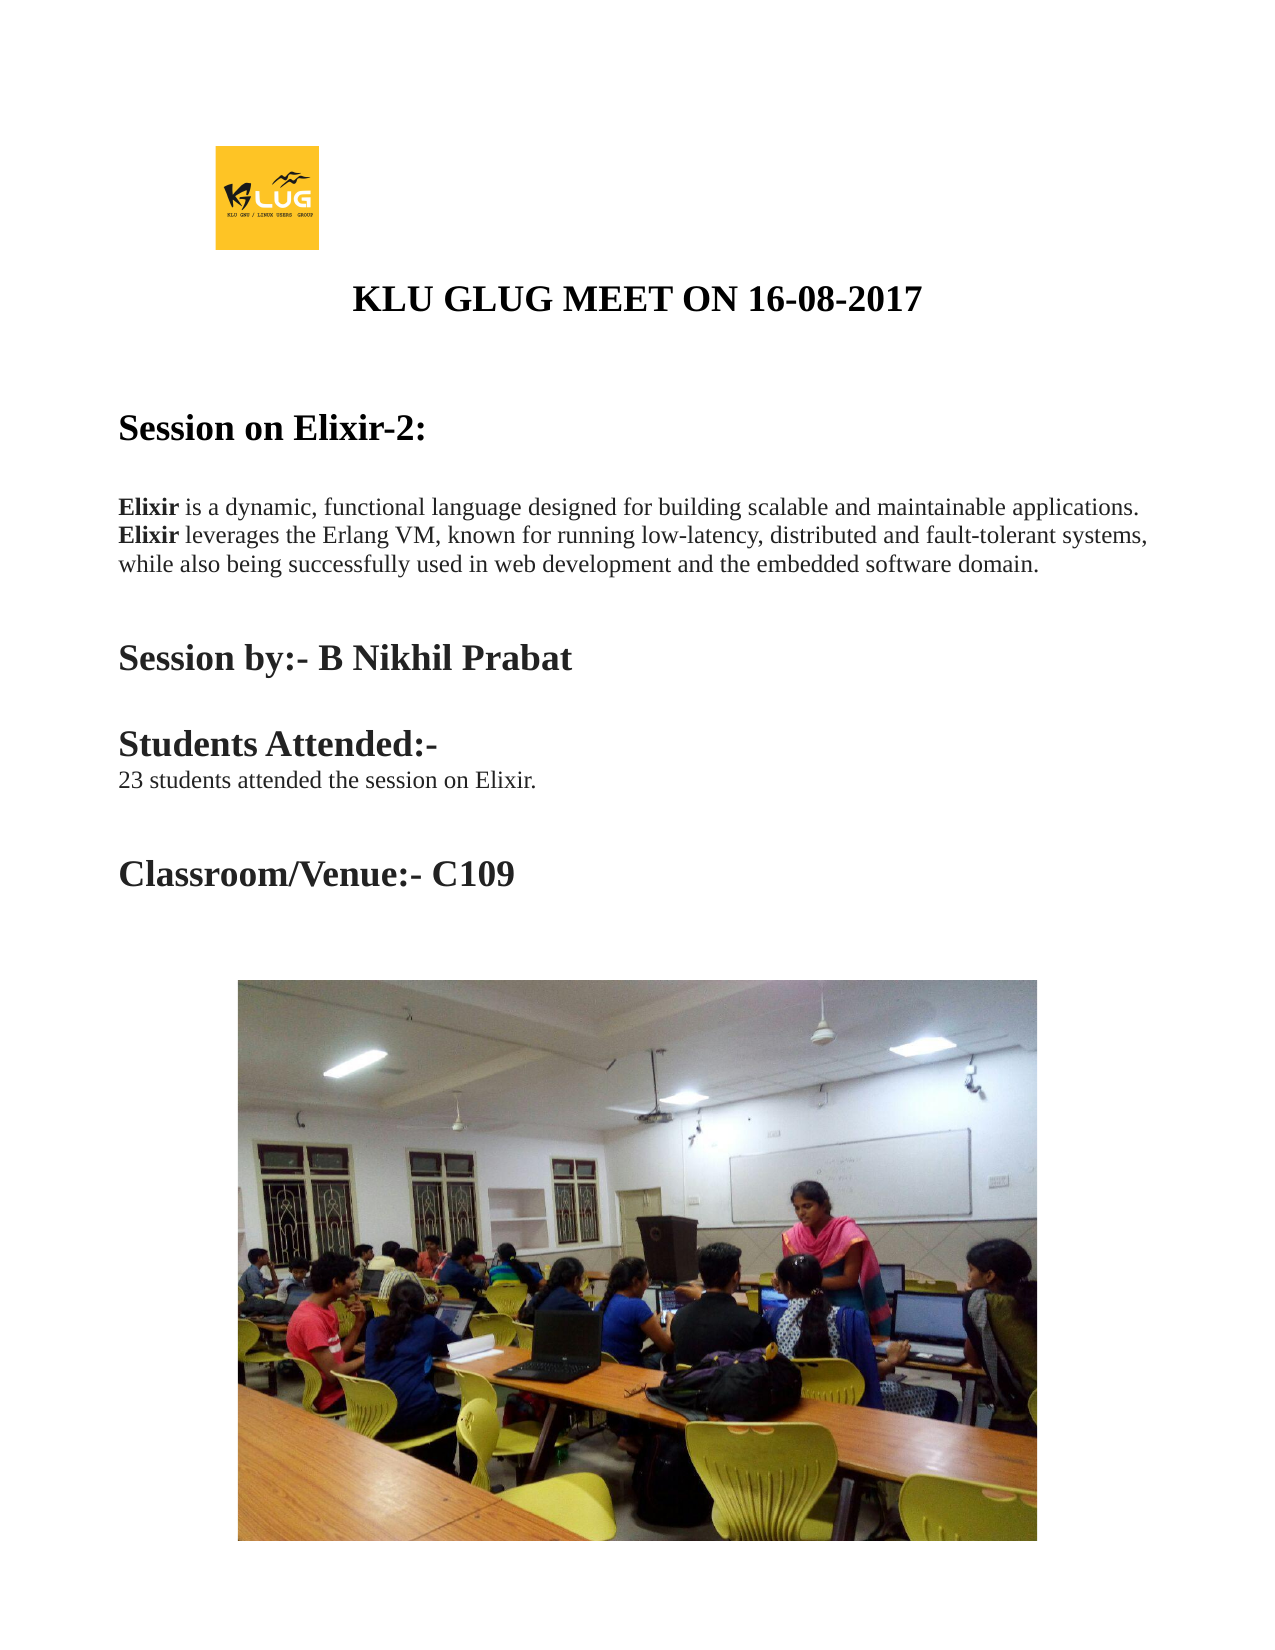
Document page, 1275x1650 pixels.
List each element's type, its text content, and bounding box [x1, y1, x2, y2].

text Students Attended:- [118, 722, 1157, 765]
picture [215, 146, 319, 250]
text Classroom/Venue:- C109 [118, 851, 1157, 894]
text Session on Elixir-2: [118, 406, 1157, 449]
text Session by:- B Nikhil Prabat [118, 636, 1157, 679]
picture [237, 980, 1038, 1541]
text 23 students attended the session on Elixir. [118, 765, 1157, 794]
text KLU GLUG MEET ON 16-08-2017 [118, 276, 1157, 319]
text Elixir is a dynamic, functional language designed for building scalable and maintainable applications. Elixir leverages the Erlang VM, known for running low-latency, distributed and fault-tolerant systems, while also being successfully used in web development and the embedded software domain. [118, 492, 1157, 578]
